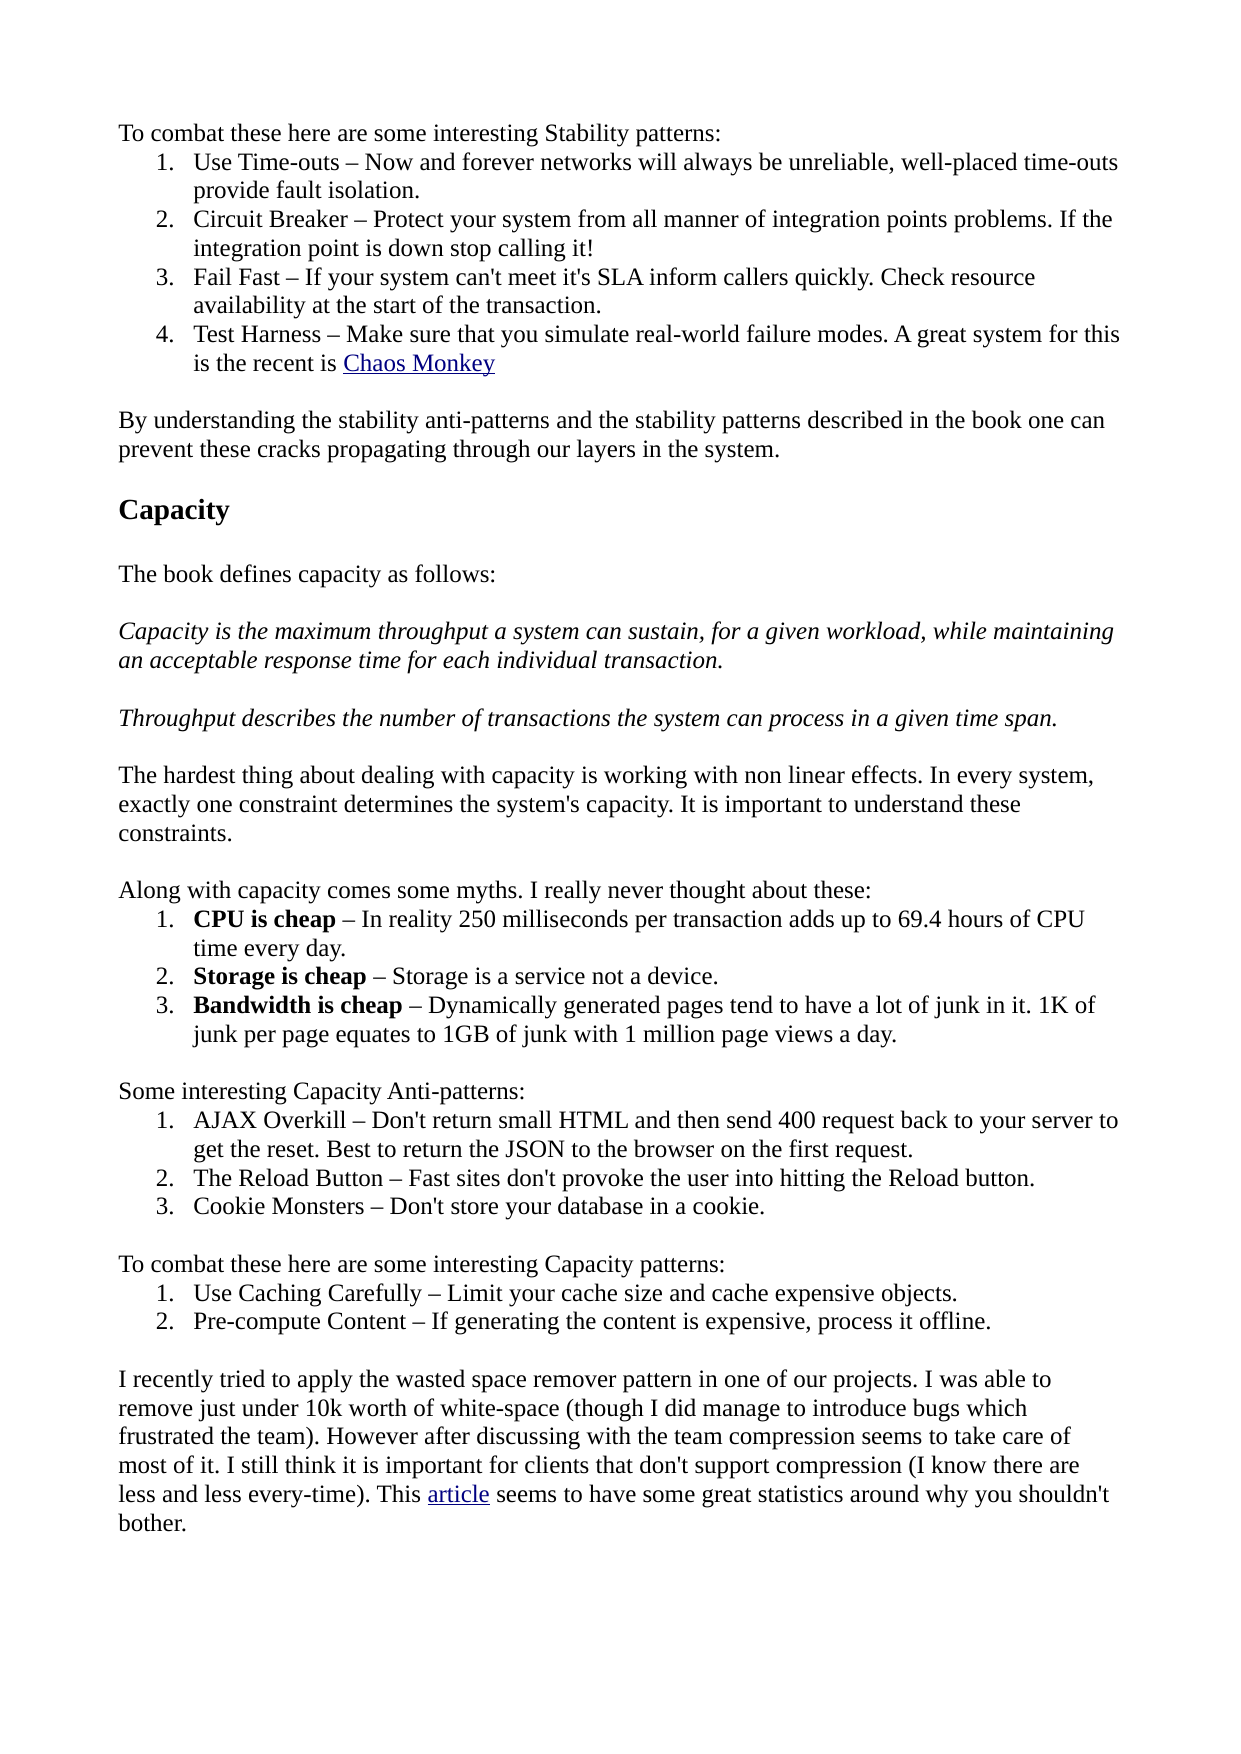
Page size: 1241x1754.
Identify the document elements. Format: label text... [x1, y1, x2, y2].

list Test Harness – Make sure that you simulate real-world failure modes. A great system for this is the recent is Chaos Monkey [156, 319, 1122, 377]
list Storage is cheap – Storage is a service not a device. [156, 961, 1122, 990]
list The Reload Button – Fast sites don't provoke the user into hitting the Reload button. [156, 1163, 1122, 1191]
list Pre-compute Content – If generating the content is expensive, process it offline. [156, 1306, 1122, 1335]
list Use Time-outs – Now and forever networks will always be unreliable, well-placed time-outs provide fault isolation. [156, 147, 1122, 204]
list Cookie Monsters – Don't store your database in a cookie. [156, 1191, 1122, 1220]
text Capacity is the maximum throughput a system can sustain, for a given workload, while maintaining an acceptable response time for each individual transaction. [118, 616, 1122, 674]
text The hardest thing about dealing with capacity is working with non linear effects. In every system, exactly one constraint determines the system's capacity. It is important to understand these constraints. [118, 760, 1122, 846]
text To combat these here are some interesting Capacity patterns: [118, 1249, 1122, 1278]
text The book defines capacity as follows: [118, 559, 1122, 588]
text Capacity [118, 492, 1122, 525]
text I recently tried to apply the wasted space remover pattern in one of our projects. I was able to remove just under 10k worth of white-space (though I did manage to introduce bugs which frustrated the team). However after discussing with the team compression seems to take care of most of it. I still think it is important for clients that don't support compression (I know there are less and less every-time). This article seems to have some great statistics around why you shouldn't bother. [118, 1364, 1122, 1536]
text To combat these here are some interesting Stability patterns: [118, 118, 1122, 147]
list Fail Fast – If your system can't meet it's SLA inform callers quickly. Check resource availability at the start of the transaction. [156, 262, 1122, 319]
text Some interesting Capacity Anti-patterns: [118, 1076, 1122, 1105]
list Circuit Breaker – Protect your system from all manner of integration points problems. If the integration point is down stop calling it! [156, 204, 1122, 262]
list AJAX Overkill – Don't return small HTML and then send 400 request back to your server to get the reset. Best to return the JSON to the browser on the first request. [156, 1105, 1122, 1163]
list Bandwidth is cheap – Dynamically generated pages tend to have a lot of junk in it. 1K of junk per page equates to 1GB of junk with 1 million page views a day. [156, 990, 1122, 1048]
text By understanding the stability anti-patterns and the stability patterns described in the book one can prevent these cracks propagating through our layers in the system. [118, 406, 1122, 463]
list CPU is cheap – In reality 250 milliseconds per transaction adds up to 69.4 hours of CPU time every day. [156, 904, 1122, 961]
text Along with capacity comes some myths. I really never thought about these: [118, 875, 1122, 904]
list Use Caching Carefully – Limit your cache size and cache expensive objects. [156, 1278, 1122, 1306]
text Throughput describes the number of transactions the system can process in a given time span. [118, 703, 1122, 731]
